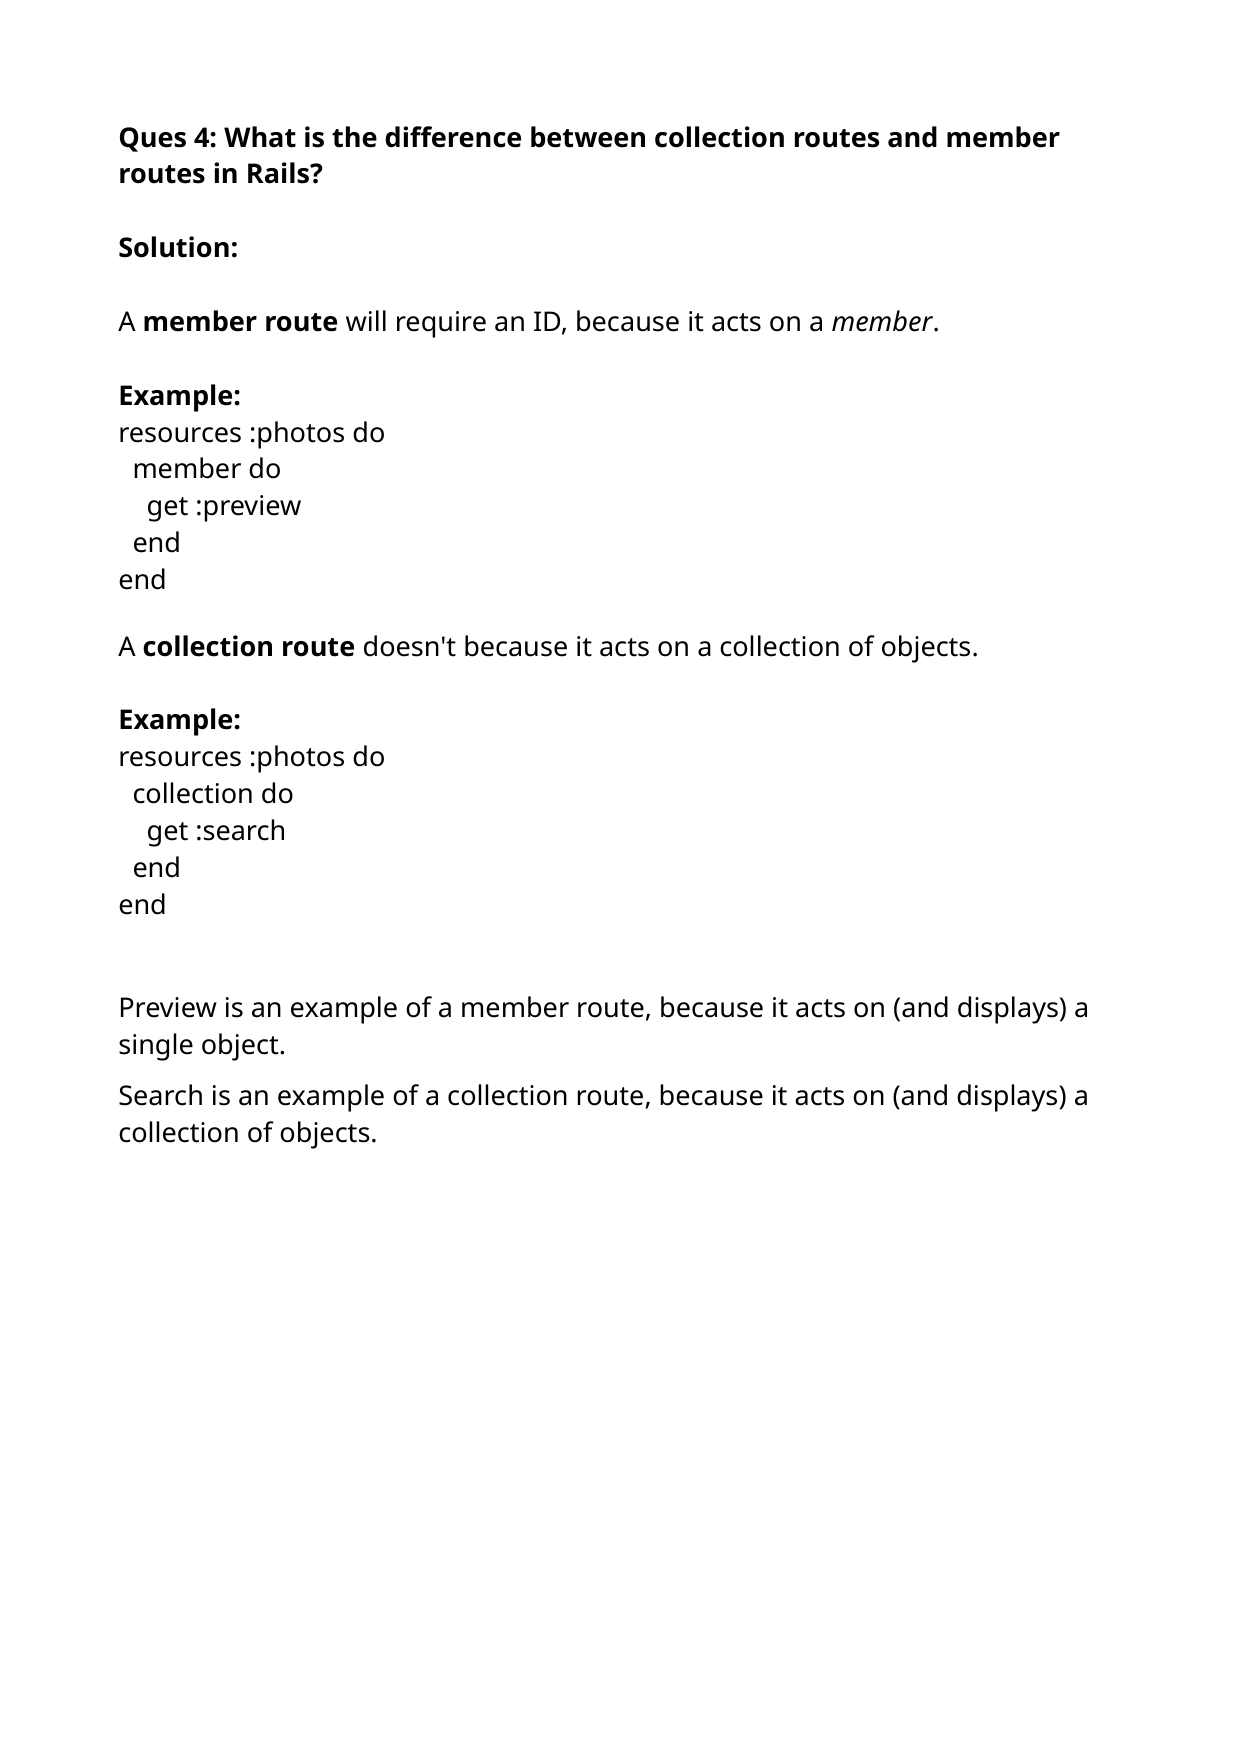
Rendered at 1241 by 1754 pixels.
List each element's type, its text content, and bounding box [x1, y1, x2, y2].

list resources :photos do [118, 413, 1122, 450]
text end [118, 848, 1122, 885]
text member do [118, 450, 1122, 487]
list Ques 4: What is the difference between collection routes and member routes in Rails? [118, 118, 1122, 192]
text Preview is an example of a member route, because it acts on (and displays) a single object. [118, 951, 1122, 1062]
list Example: [118, 376, 1122, 413]
text collection do [118, 774, 1122, 811]
text end [118, 561, 1122, 597]
list A member route will require an ID, because it acts on a member. [118, 266, 1122, 339]
list Solution: [118, 229, 1122, 266]
text end [118, 524, 1122, 561]
text A collection route doesn't because it acts on a collection of objects. [118, 627, 1122, 664]
text end [118, 885, 1122, 922]
text Search is an example of a collection route, because it acts on (and displays) a collection of objects. [118, 1077, 1122, 1150]
list Example: [118, 701, 1122, 738]
text get :search [118, 811, 1122, 848]
text resources :photos do [118, 738, 1122, 774]
text get :preview [118, 487, 1122, 524]
